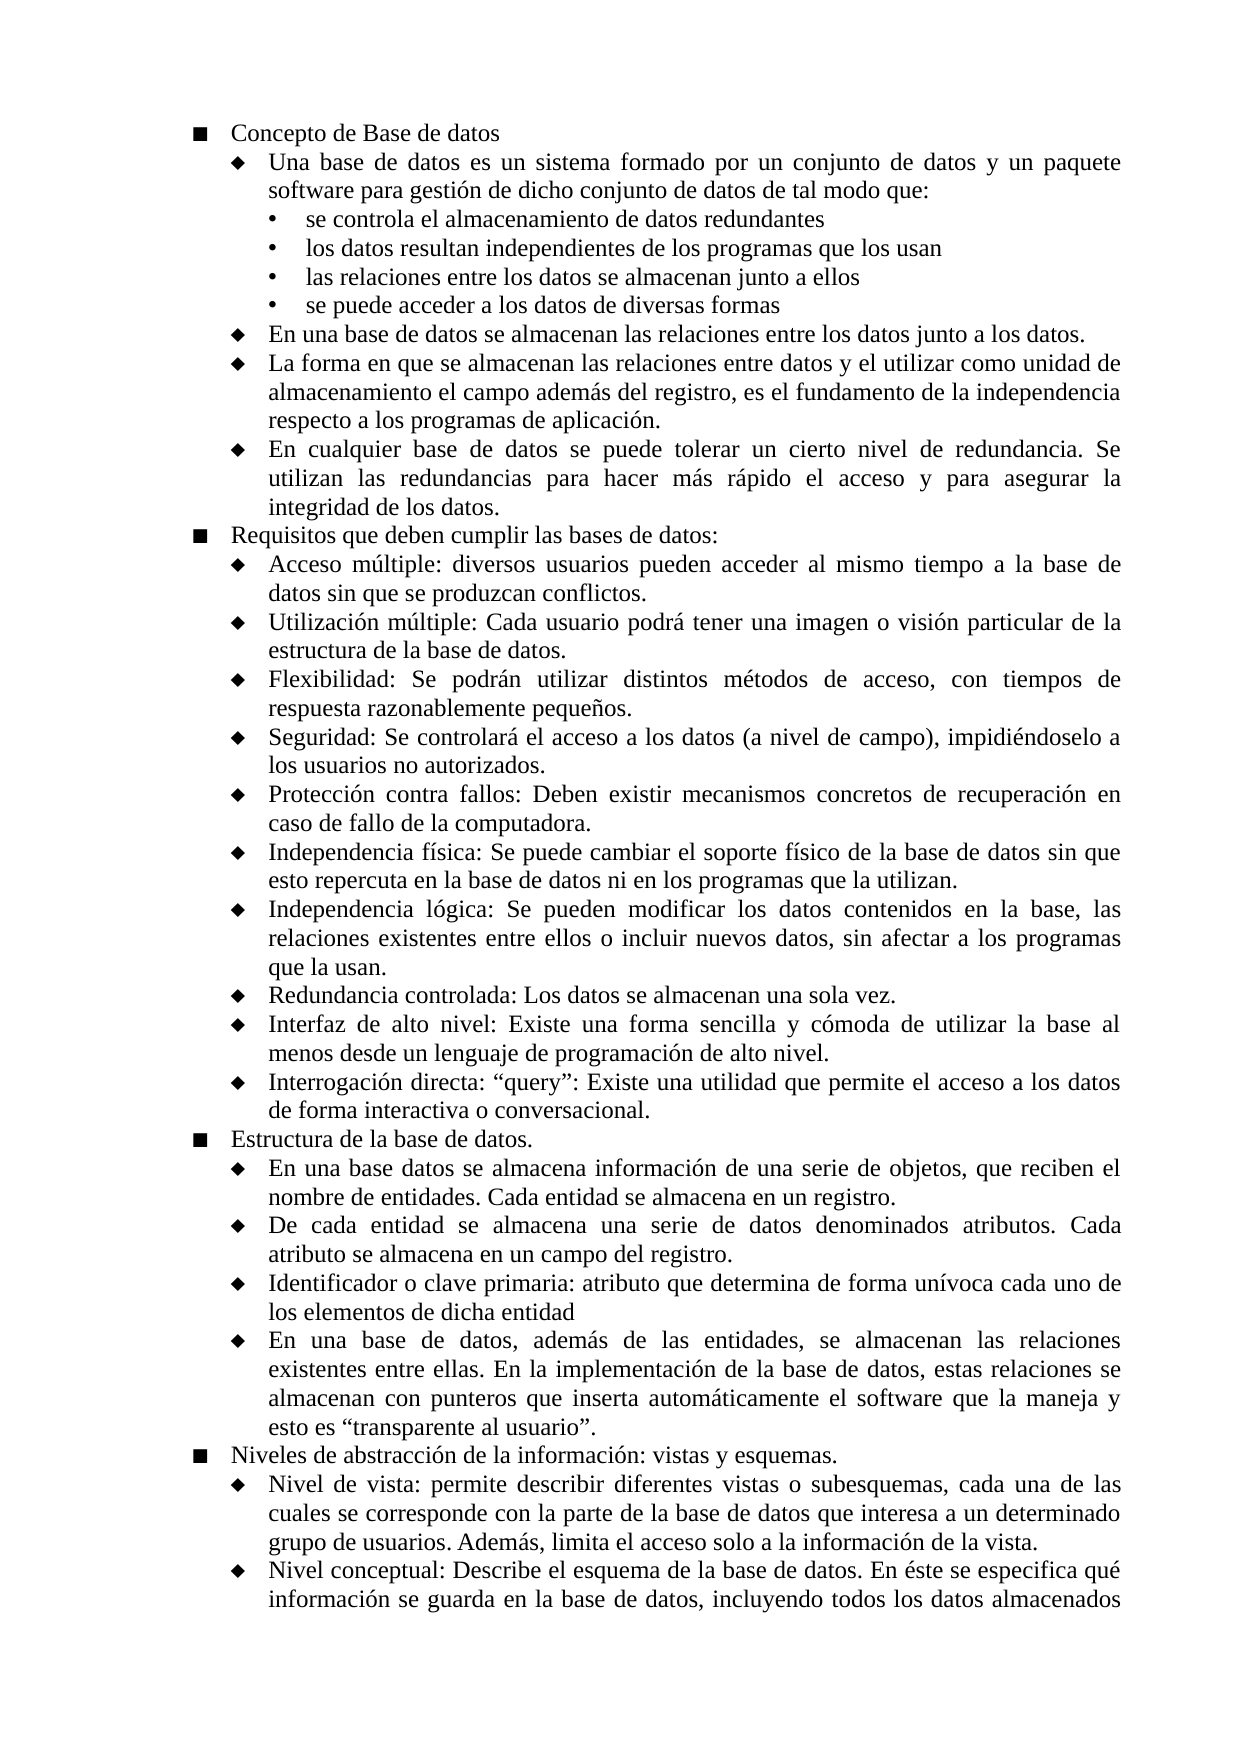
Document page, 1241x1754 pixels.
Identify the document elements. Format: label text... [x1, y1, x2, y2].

list Una base de datos es un sistema formado por un conjunto de datos y un paquete software para gestión de dicho conjunto de datos de tal modo que: [231, 147, 1122, 204]
list Utilización múltiple: Cada usuario podrá tener una imagen o visión particular de la estructura de la base de datos. [231, 607, 1122, 664]
list Protección contra fallos: Deben existir mecanismos concretos de recuperación en caso de fallo de la computadora. [231, 779, 1122, 837]
list La forma en que se almacenan las relaciones entre datos y el utilizar como unidad de almacenamiento el campo además del registro, es el fundamento de la independencia respecto a los programas de aplicación. [231, 348, 1122, 434]
list Independencia lógica: Se pueden modificar los datos contenidos en la base, las relaciones existentes entre ellos o incluir nuevos datos, sin afectar a los programas que la usan. [231, 894, 1122, 981]
list Interfaz de alto nivel: Existe una forma sencilla y cómoda de utilizar la base al menos desde un lenguaje de programación de alto nivel. [231, 1009, 1122, 1067]
list los datos resultan independientes de los programas que los usan [268, 233, 1122, 262]
list se controla el almacenamiento de datos redundantes [268, 204, 1122, 233]
list Concepto de Base de datos [193, 118, 1122, 147]
list Interrogación directa: “query”: Existe una utilidad que permite el acceso a los datos de forma interactiva o conversacional. [231, 1067, 1122, 1124]
list Requisitos que deben cumplir las bases de datos: [193, 521, 1122, 549]
list Redundancia controlada: Los datos se almacenan una sola vez. [231, 981, 1122, 1009]
list En una base datos se almacena información de una serie de objetos, que reciben el nombre de entidades. Cada entidad se almacena en un registro. [231, 1153, 1122, 1211]
list las relaciones entre los datos se almacenan junto a ellos [268, 262, 1122, 291]
list Nivel conceptual: Describe el esquema de la base de datos. En éste se especifica qué información se guarda en la base de datos, incluyendo todos los datos almacenados [231, 1556, 1122, 1613]
list Nivel de vista: permite describir diferentes vistas o subesquemas, cada una de las cuales se corresponde con la parte de la base de datos que interesa a un determinado grupo de usuarios. Además, limita el acceso solo a la información de la vista. [231, 1469, 1122, 1556]
list En cualquier base de datos se puede tolerar un cierto nivel de redundancia. Se utilizan las redundancias para hacer más rápido el acceso y para asegurar la integridad de los datos. [231, 434, 1122, 521]
list Identificador o clave primaria: atributo que determina de forma unívoca cada uno de los elementos de dicha entidad [231, 1268, 1122, 1326]
list Estructura de la base de datos. [193, 1124, 1122, 1153]
list se puede acceder a los datos de diversas formas [268, 291, 1122, 319]
list Acceso múltiple: diversos usuarios pueden acceder al mismo tiempo a la base de datos sin que se produzcan conflictos. [231, 549, 1122, 607]
list Flexibilidad: Se podrán utilizar distintos métodos de acceso, con tiempos de respuesta razonablemente pequeños. [231, 664, 1122, 722]
list Independencia física: Se puede cambiar el soporte físico de la base de datos sin que esto repercuta en la base de datos ni en los programas que la utilizan. [231, 837, 1122, 894]
list En una base de datos se almacenan las relaciones entre los datos junto a los datos. [231, 319, 1122, 348]
list Seguridad: Se controlará el acceso a los datos (a nivel de campo), impidiéndoselo a los usuarios no autorizados. [231, 722, 1122, 779]
list Niveles de abstracción de la información: vistas y esquemas. [193, 1441, 1122, 1469]
list De cada entidad se almacena una serie de datos denominados atributos. Cada atributo se almacena en un campo del registro. [231, 1211, 1122, 1268]
list En una base de datos, además de las entidades, se almacenan las relaciones existentes entre ellas. En la implementación de la base de datos, estas relaciones se almacenan con punteros que inserta automáticamente el software que la maneja y esto es “transparente al usuario”. [231, 1326, 1122, 1441]
